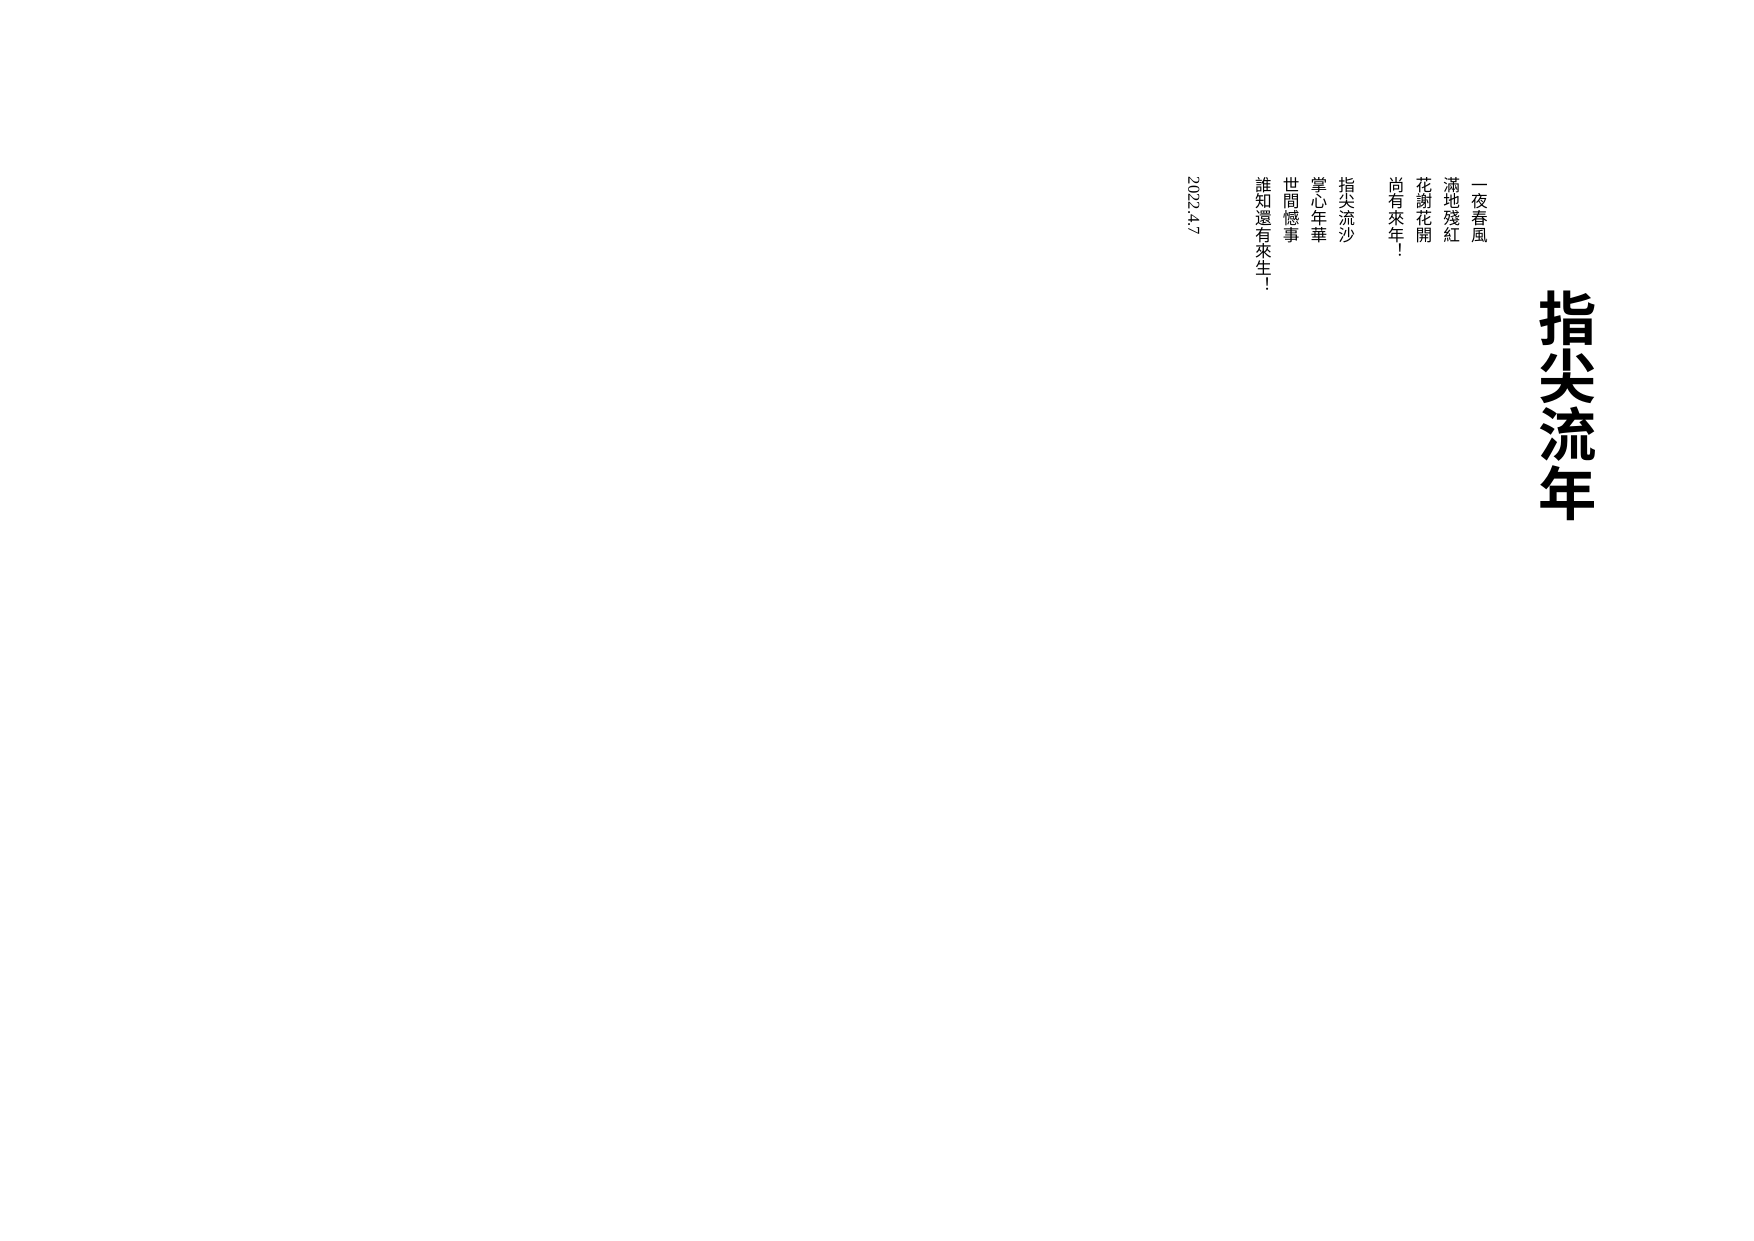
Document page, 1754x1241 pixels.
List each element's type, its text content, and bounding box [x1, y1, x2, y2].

text 2022.4.7 [1185, 176, 1204, 634]
text 滿地殘紅 [1439, 176, 1464, 634]
text 一夜春風 [1467, 176, 1491, 634]
text 尚有來年！ [1384, 176, 1408, 634]
text 花謝花開 [1412, 176, 1436, 634]
text 掌心年華 [1307, 176, 1331, 634]
text 誰知還有來生！ [1251, 176, 1276, 634]
text 指尖流沙 [1334, 176, 1359, 634]
text 世間憾事 [1279, 176, 1303, 634]
title 指尖流年 [1526, 176, 1610, 634]
